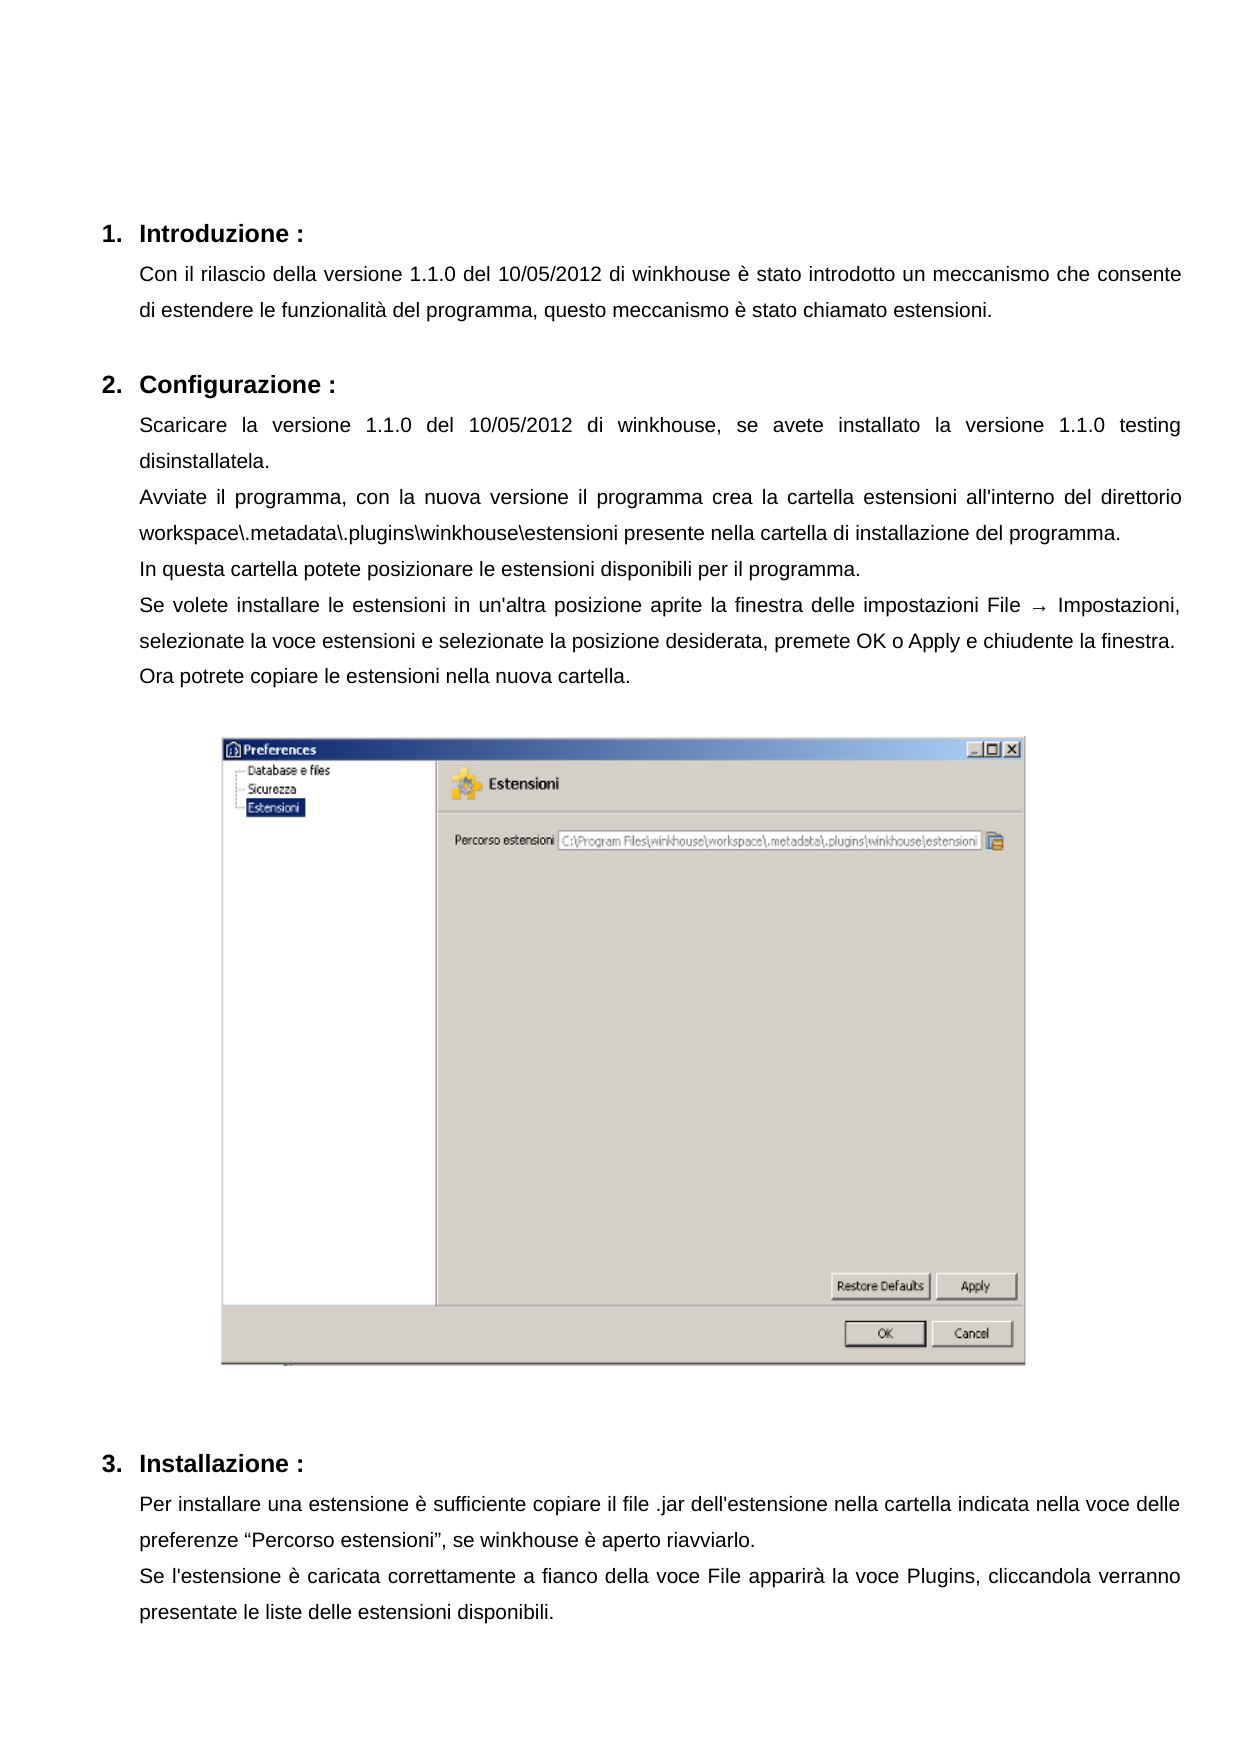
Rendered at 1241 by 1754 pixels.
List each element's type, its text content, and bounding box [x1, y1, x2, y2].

list Introduzione : [102, 219, 1183, 247]
list Scaricare la versione 1.1.0 del 10/05/2012 di winkhouse, se avete installato la versione 1.1.0 testing disinstallatela. [102, 413, 1183, 473]
list Se volete installare le estensioni in un'altra posizione aprite la finestra delle impostazioni File → Impostazioni, selezionate la voce estensioni e selezionate la posizione desiderata, premete OK o Apply e chiudente la finestra. [102, 592, 1183, 652]
list Se l'estensione è caricata correttamente a fianco della voce File apparirà la voce Plugins, cliccandola verranno presentate le liste delle estensioni disponibili. [102, 1564, 1183, 1624]
list In questa cartella potete posizionare le estensioni disponibili per il programma. [102, 557, 1183, 581]
list Avviate il programma, con la nuova versione il programma crea la cartella estensioni all'interno del direttorio workspace\.metadata\.plugins\winkhouse\estensioni presente nella cartella di installazione del programma. [102, 485, 1183, 544]
list Per installare una estensione è sufficiente copiare il file .jar dell'estensione nella cartella indicata nella voce delle preferenze “Percorso estensioni”, se winkhouse è aperto riavviarlo. [102, 1492, 1183, 1552]
picture [221, 736, 1026, 1366]
list Installazione : [102, 1449, 1183, 1478]
list Ora potrete copiare le estensioni nella nuova cartella. [102, 664, 1183, 688]
list Configurazione : [102, 370, 1183, 398]
list Con il rilascio della versione 1.1.0 del 10/05/2012 di winkhouse è stato introdotto un meccanismo che consente di estendere le funzionalità del programma, questo meccanismo è stato chiamato estensioni. [102, 262, 1183, 322]
